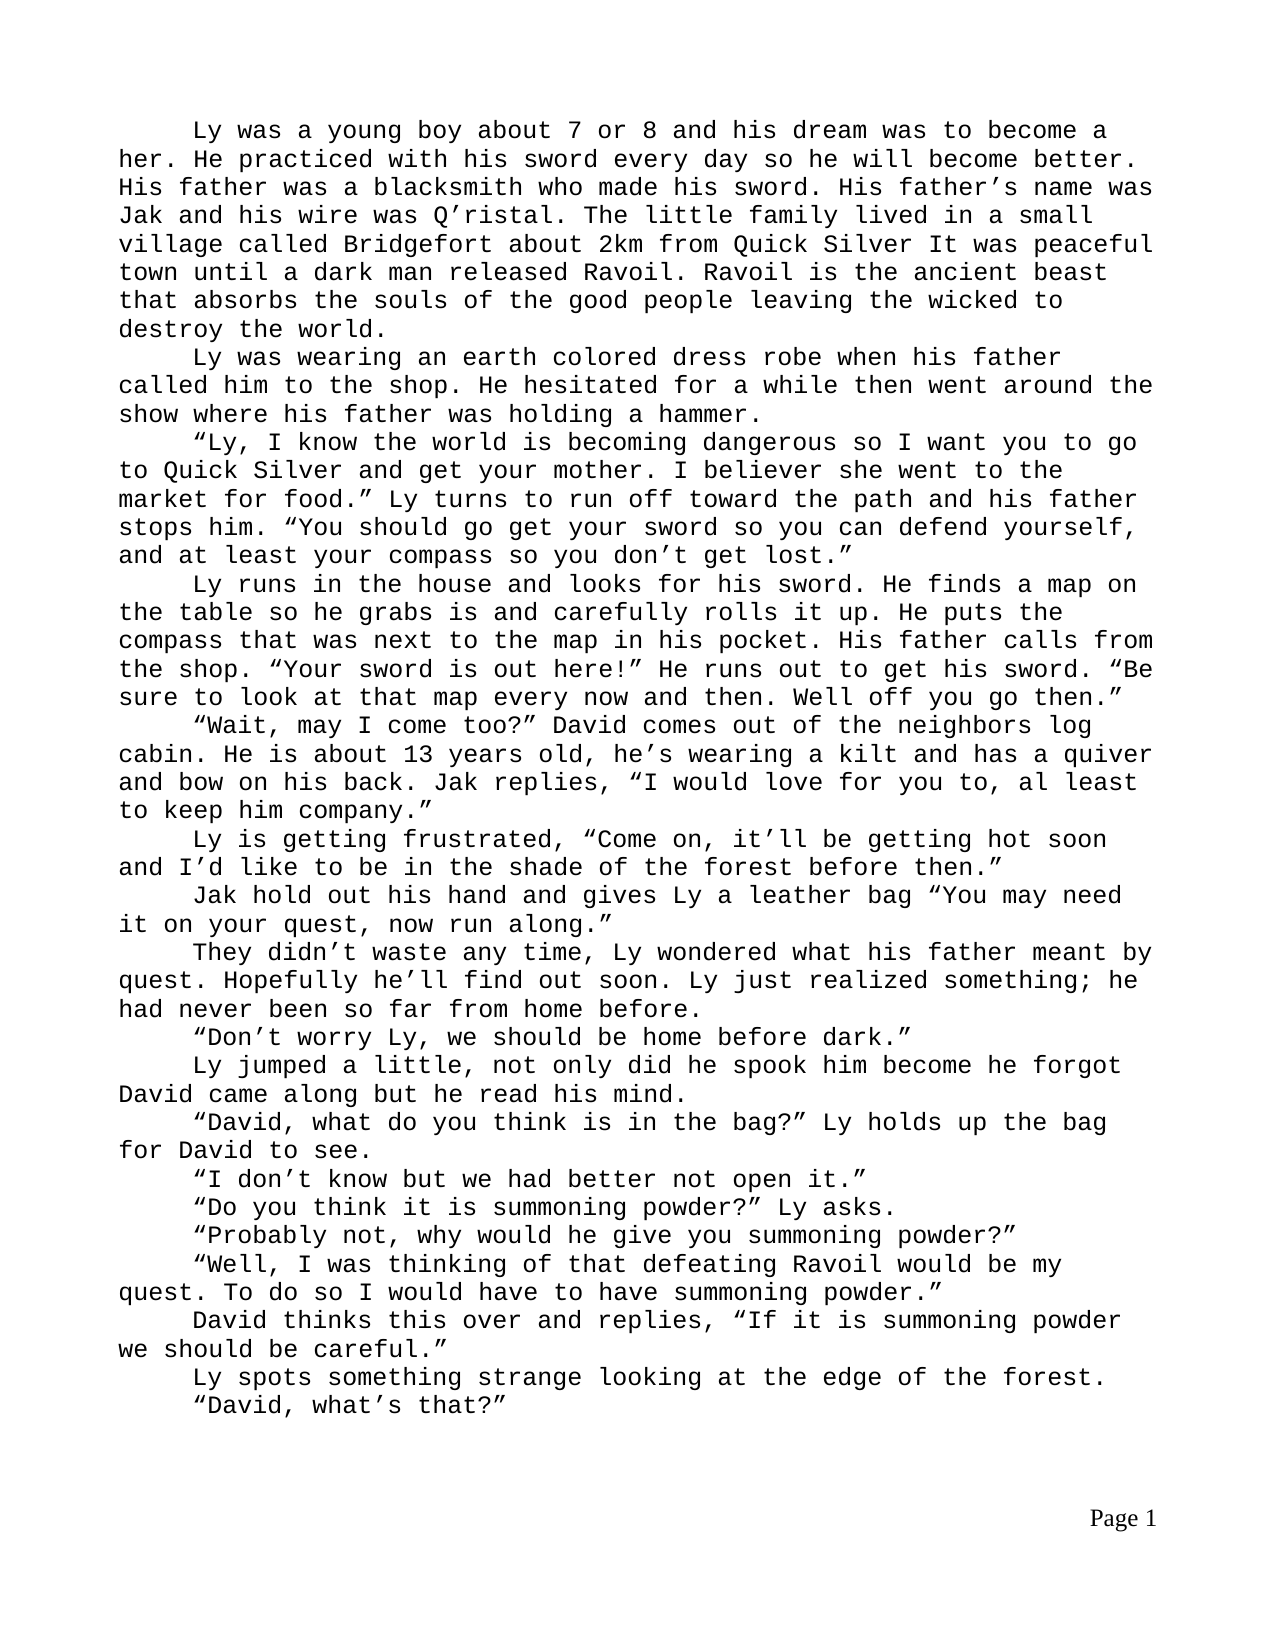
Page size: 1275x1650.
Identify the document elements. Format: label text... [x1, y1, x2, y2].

text “I don’t know but we had better not open it.” [118, 1166, 1157, 1195]
text Ly spots something strange looking at the edge of the forest. [118, 1365, 1157, 1393]
text Jak hold out his hand and gives Ly a leather bag “You may need it on your quest, now run along.” [118, 883, 1157, 940]
text Ly runs in the house and looks for his sword. He finds a map on the table so he grabs is and carefully rolls it up. He puts the compass that was next to the map in his pocket. His father calls from the shop. “Your sword is out here!” He runs out to get his sword. “Be sure to look at that map every now and then. Well off you go then.” [118, 571, 1157, 713]
text They didn’t waste any time, Ly wondered what his father meant by quest. Hopefully he’ll find out soon. Ly just realized something; he had never been so far from home before. [118, 940, 1157, 1025]
text Ly was a young boy about 7 or 8 and his dream was to become a her. He practiced with his sword every day so he will become better. His father was a blacksmith who made his sword. His father’s name was Jak and his wire was Q’ristal. The little family lived in a small village called Bridgefort about 2km from Quick Silver It was peaceful town until a dark man released Ravoil. Ravoil is the ancient beast that absorbs the souls of the good people leaving the wicked to destroy the world. [118, 118, 1157, 345]
text “Wait, may I come too?” David comes out of the neighbors log cabin. He is about 13 years old, he’s wearing a kilt and has a quiver and bow on his back. Jak replies, “I would love for you to, al least to keep him company.” [118, 713, 1157, 826]
text “Well, I was thinking of that defeating Ravoil would be my quest. To do so I would have to have summoning powder.” [118, 1251, 1157, 1308]
text “David, what’s that?” [118, 1393, 1157, 1421]
text “Don’t worry Ly, we should be home before dark.” [118, 1025, 1157, 1053]
text “David, what do you think is in the bag?” Ly holds up the bag for David to see. [118, 1110, 1157, 1166]
text Ly jumped a little, not only did he spook him become he forgot David came along but he read his mind. [118, 1053, 1157, 1110]
text Ly was wearing an earth colored dress robe when his father called him to the shop. He hesitated for a while then went around the show where his father was holding a hammer. [118, 345, 1157, 430]
text David thinks this over and replies, “If it is summoning powder we should be careful.” [118, 1308, 1157, 1365]
text “Do you think it is summoning powder?” Ly asks. [118, 1195, 1157, 1223]
text “Probably not, why would he give you summoning powder?” [118, 1223, 1157, 1251]
text “Ly, I know the world is becoming dangerous so I want you to go to Quick Silver and get your mother. I believer she went to the market for food.” Ly turns to run off toward the path and his father stops him. “You should go get your sword so you can defend yourself, and at least your compass so you don’t get lost.” [118, 430, 1157, 571]
text Ly is getting frustrated, “Come on, it’ll be getting hot soon and I’d like to be in the shade of the forest before then.” [118, 826, 1157, 883]
